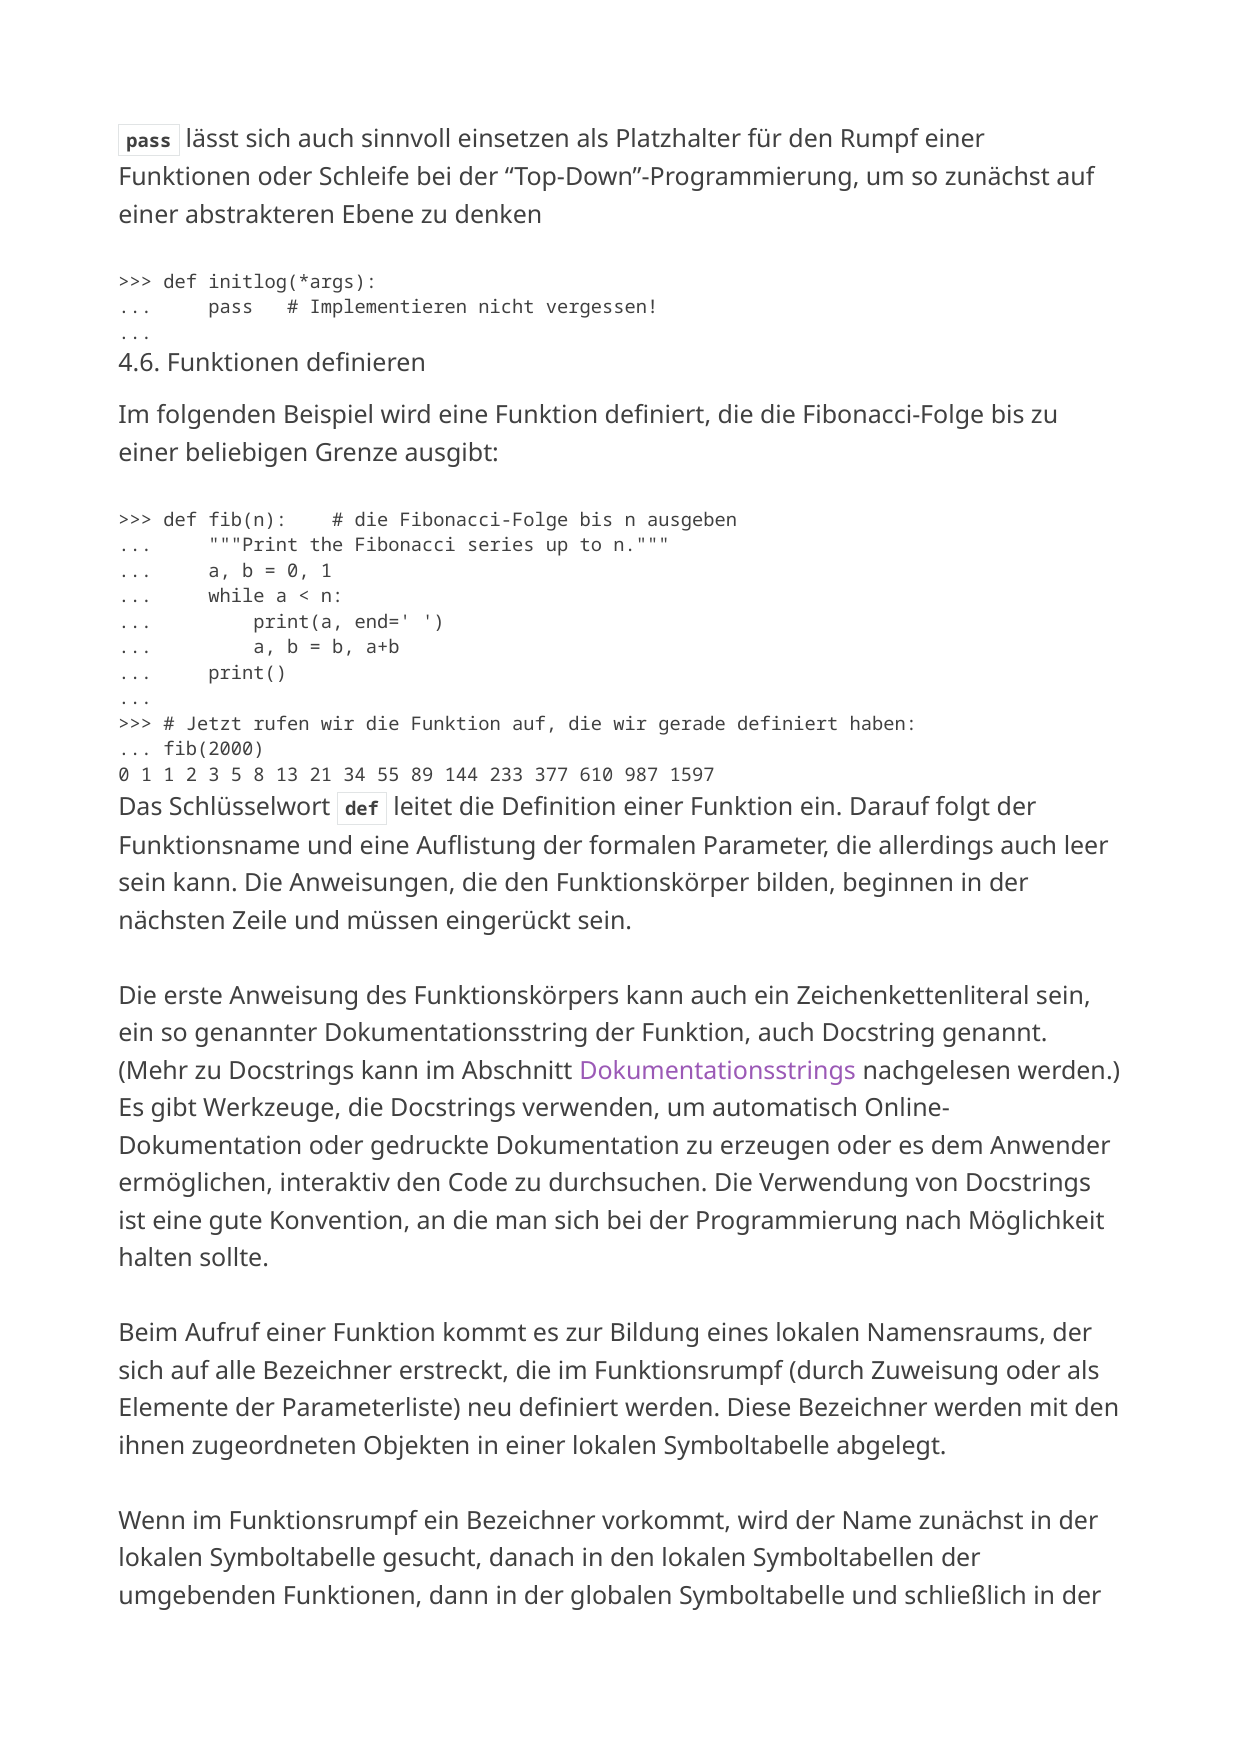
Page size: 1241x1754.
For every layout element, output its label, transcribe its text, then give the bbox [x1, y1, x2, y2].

subtitle 4.6. Funktionen definieren [118, 345, 1122, 379]
text Im folgenden Beispiel wird eine Funktion definiert, die die Fibonacci-Folge bis zu einer beliebigen Grenze ausgibt: [118, 393, 1122, 468]
text ... [118, 684, 1122, 710]
text >>> def initlog(*args): [118, 268, 1122, 294]
text >>> def fib(n): # die Fibonacci-Folge bis n ausgeben [118, 506, 1122, 531]
text ... a, b = 0, 1 [118, 557, 1122, 582]
text ... pass # Implementieren nicht vergessen! [118, 294, 1122, 319]
text ... fib(2000) [118, 736, 1122, 761]
text ... while a < n: [118, 582, 1122, 608]
text >>> # Jetzt rufen wir die Funktion auf, die wir gerade definiert haben: [118, 710, 1122, 736]
text Beim Aufruf einer Funktion kommt es zur Bildung eines lokalen Namensraums, der sich auf alle Bezeichner erstreckt, die im Funktionsrumpf (durch Zuweisung oder als Elemente der Parameterliste) neu definiert werden. Diese Bezeichner werden mit den ihnen zugeordneten Objekten in einer lokalen Symboltabelle abgelegt. [118, 1312, 1122, 1462]
text ... a, b = b, a+b [118, 633, 1122, 659]
text 0 1 1 2 3 5 8 13 21 34 55 89 144 233 377 610 987 1597 [118, 761, 1122, 787]
text ... [118, 319, 1122, 345]
text ... """Print the Fibonacci series up to n.""" [118, 531, 1122, 557]
text Die erste Anweisung des Funktionskörpers kann auch ein Zeichenkettenliteral sein, ein so genannter Dokumentationsstring der Funktion, auch Docstring genannt. (Mehr zu Docstrings kann im Abschnitt Dokumentationsstrings nachgelesen werden.) Es gibt Werkzeuge, die Docstrings verwenden, um automatisch Online-Dokumentation oder gedruckte Dokumentation zu erzeugen oder es dem Anwender ermöglichen, interaktiv den Code zu durchsuchen. Die Verwendung von Docstrings ist eine gute Konvention, an die man sich bei der Programmierung nach Möglichkeit halten sollte. [118, 974, 1122, 1274]
text ... print(a, end=' ') [118, 608, 1122, 633]
text Wenn im Funktionsrumpf ein Bezeichner vorkommt, wird der Name zunächst in der lokalen Symboltabelle gesucht, danach in den lokalen Symboltabellen der umgebenden Funktionen, dann in der globalen Symboltabelle und schließlich in der [118, 1499, 1122, 1612]
text pass lässt sich auch sinnvoll einsetzen als Platzhalter für den Rumpf einer Funktionen oder Schleife bei der “Top-Down”-Programmierung, um so zunächst auf einer abstrakteren Ebene zu denken [118, 118, 1122, 231]
text Das Schlüsselwort def leitet die Definition einer Funktion ein. Darauf folgt der Funktionsname und eine Auflistung der formalen Parameter, die allerdings auch leer sein kann. Die Anweisungen, die den Funktionskörper bilden, beginnen in der nächsten Zeile und müssen eingerückt sein. [118, 787, 1122, 937]
text ... print() [118, 659, 1122, 684]
